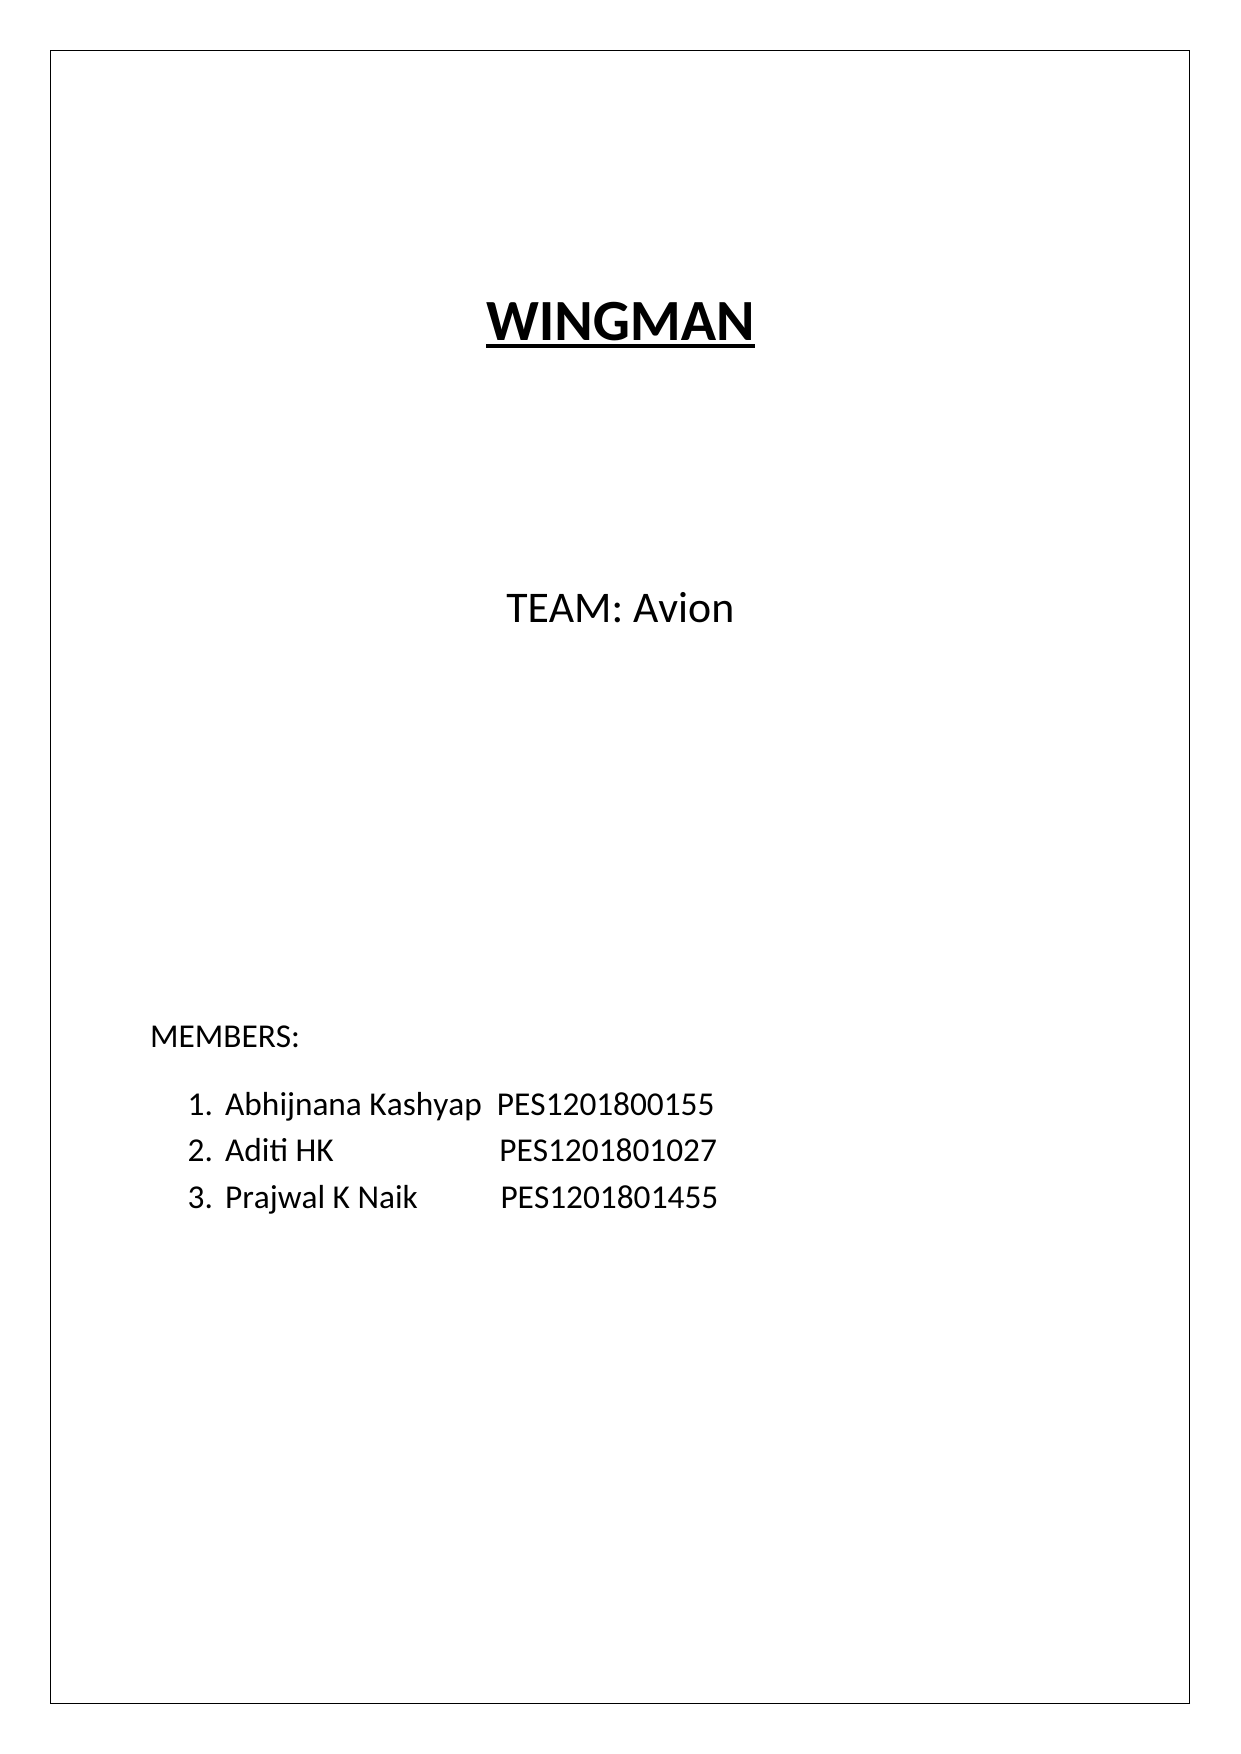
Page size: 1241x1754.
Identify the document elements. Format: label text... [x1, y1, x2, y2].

list Aditi HK PES1201801027 [187, 1129, 1090, 1170]
text MEMBERS: [150, 1015, 1090, 1056]
text TEAM: Avion [150, 580, 1090, 633]
text WINGMAN [150, 283, 1090, 355]
list Prajwal K Naik PES1201801455 [187, 1176, 1090, 1217]
list Abhijnana Kashyap PES1201800155 [187, 1083, 1090, 1123]
